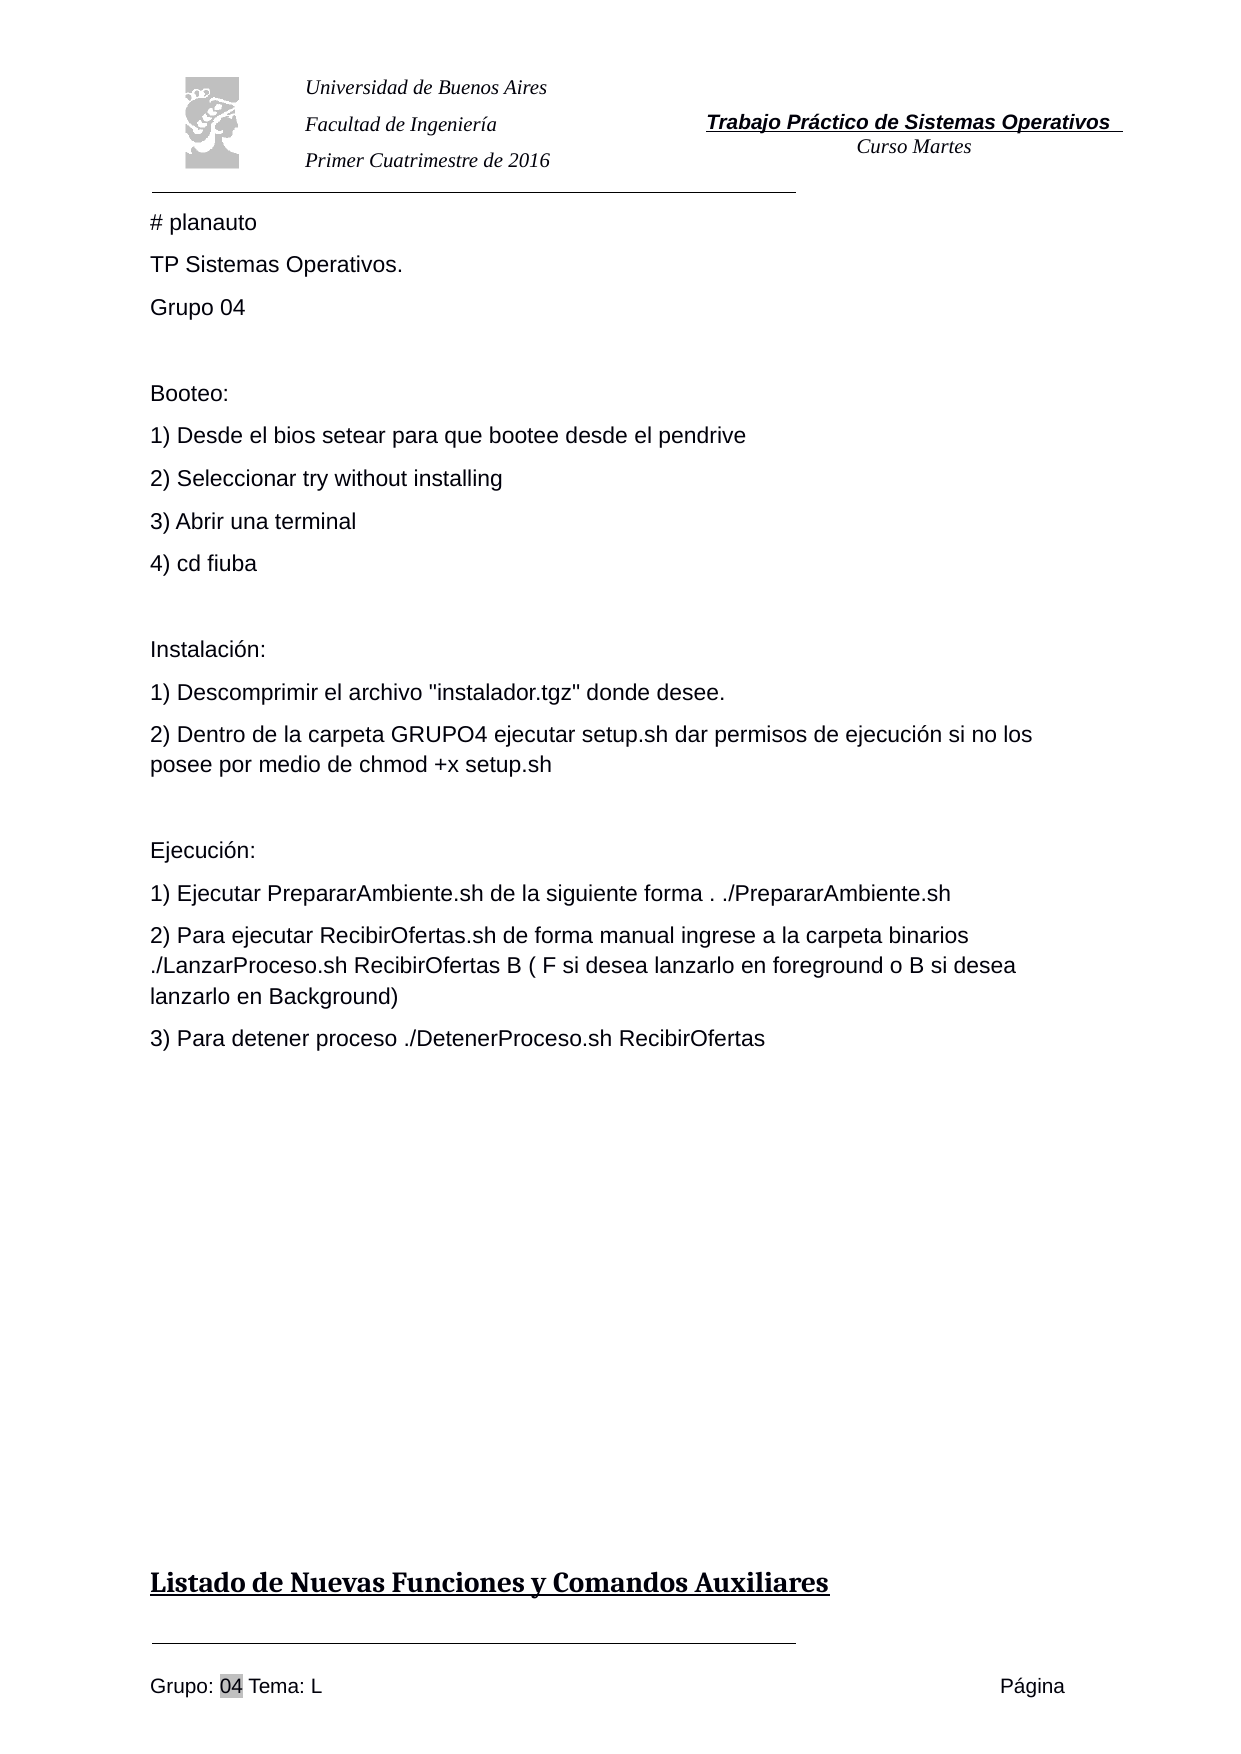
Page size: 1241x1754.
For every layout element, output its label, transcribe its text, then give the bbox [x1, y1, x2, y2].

text 1) Ejecutar PrepararAmbiente.sh de la siguiente forma . ./PrepararAmbiente.sh [150, 879, 1090, 906]
text 4) cd fiuba [150, 550, 1090, 577]
text Grupo 04 [150, 294, 1090, 320]
text TP Sistemas Operativos. [150, 251, 1090, 278]
text Booteo: [150, 379, 1090, 406]
text 2) Para ejecutar RecibirOfertas.sh de forma manual ingrese a la carpeta binarios ./LanzarProceso.sh RecibirOfertas B ( F si desea lanzarlo en foreground o B si desea lanzarlo en Background) [150, 922, 1090, 1009]
text 3) Abrir una terminal [150, 508, 1090, 534]
text Instalación: [150, 636, 1090, 662]
text 3) Para detener proceso ./DetenerProceso.sh RecibirOfertas [150, 1025, 1090, 1052]
text 1) Descomprimir el archivo "instalador.tgz" donde desee. [150, 678, 1090, 705]
title Listado de Nuevas Funciones y Comandos Auxiliares [150, 1566, 1090, 1600]
text 1) Desde el bios setear para que bootee desde el pendrive [150, 422, 1090, 448]
text Ejecución: [150, 837, 1090, 863]
text 2) Dentro de la carpeta GRUPO4 ejecutar setup.sh dar permisos de ejecución si no los posee por medio de chmod +x setup.sh [150, 721, 1090, 778]
text # planauto [150, 209, 1090, 235]
picture [183, 75, 246, 171]
text 2) Seleccionar try without installing [150, 465, 1090, 491]
